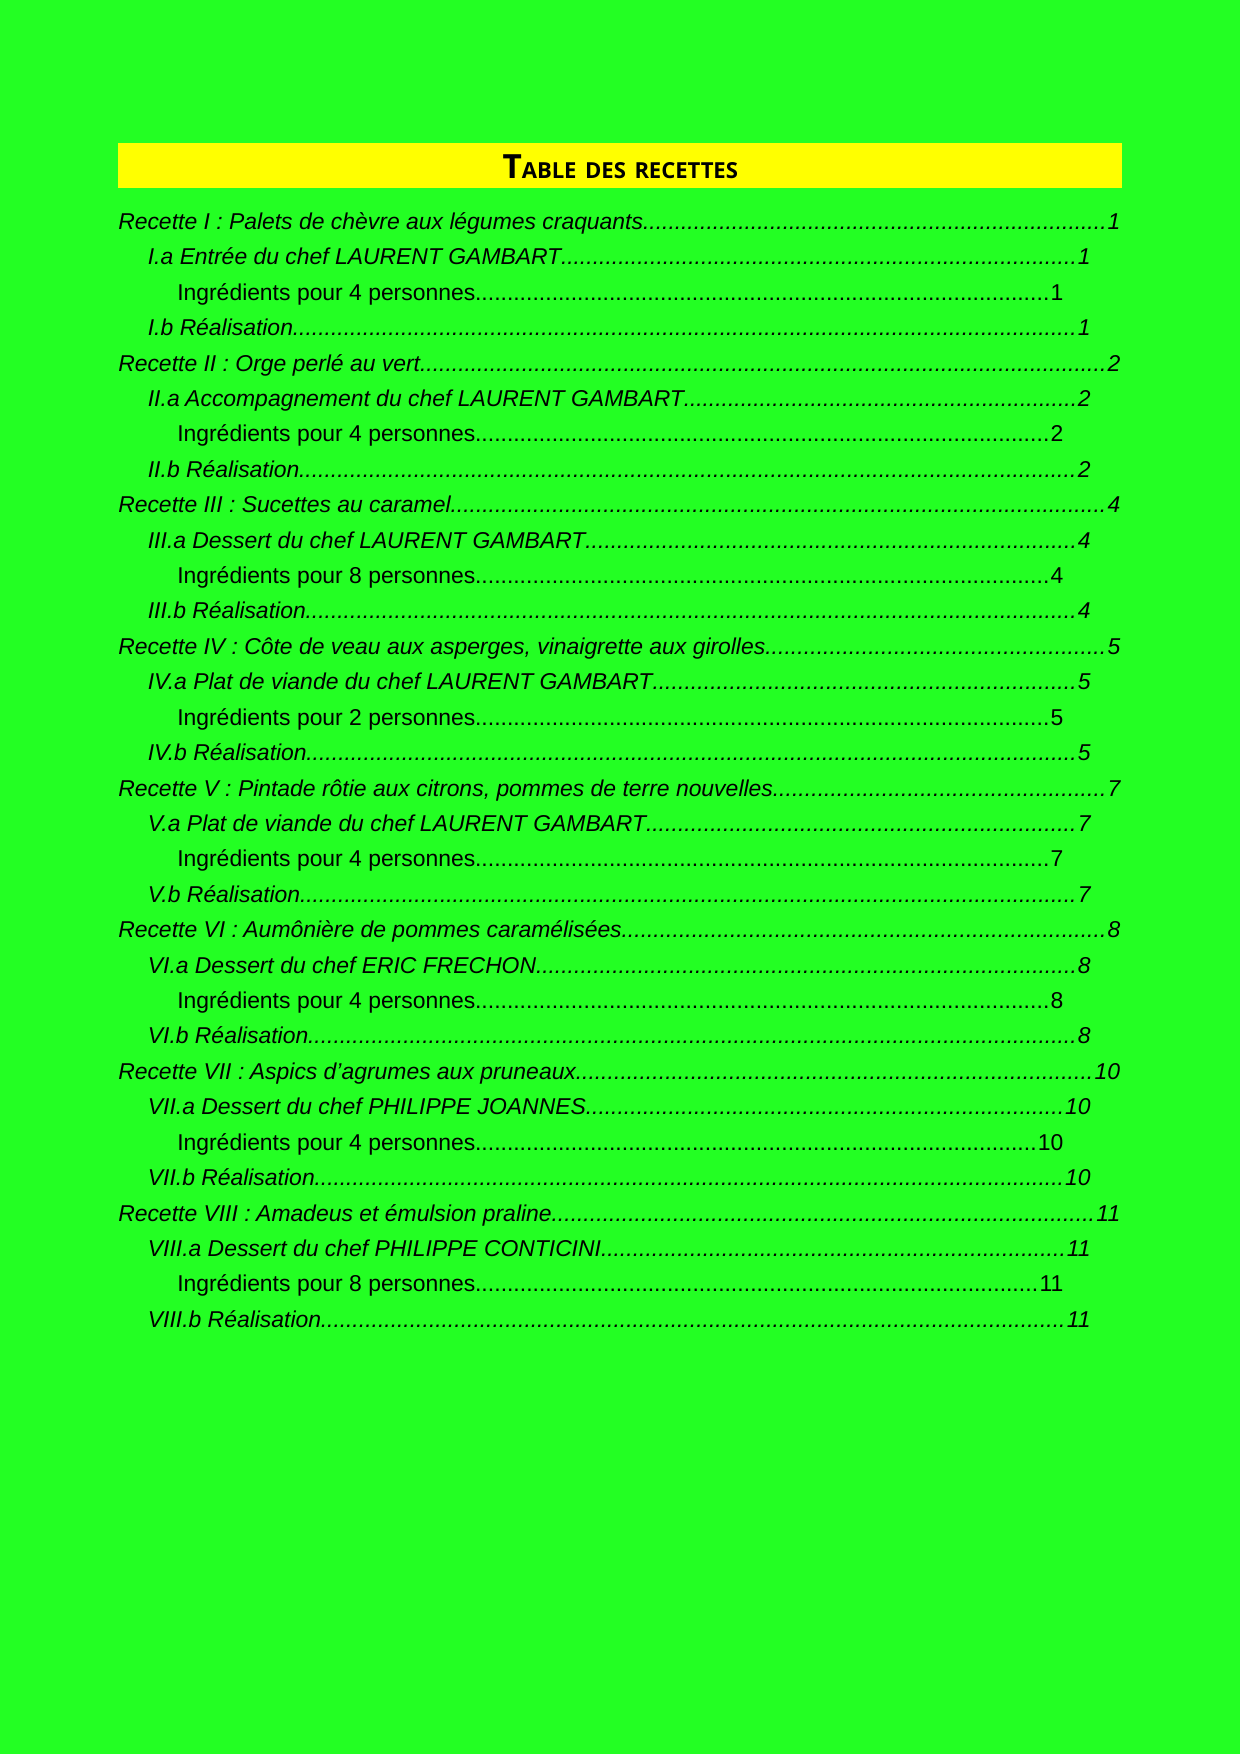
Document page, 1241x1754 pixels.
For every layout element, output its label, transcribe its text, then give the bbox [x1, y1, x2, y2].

text Recette III : Sucettes au caramel 4 [118, 484, 1122, 520]
text Recette V : Pintade rôtie aux citrons, pommes de terre nouvelles 7 [118, 768, 1122, 803]
text Ingrédients pour 4 personnes 10 [177, 1122, 1122, 1157]
text III.a Dessert du chef LAURENT GAMBART 4 [148, 520, 1122, 555]
text Recette VI : Aumônière de pommes caramélisées 8 [118, 909, 1122, 945]
text III.b Réalisation 4 [148, 591, 1122, 626]
text VII.b Réalisation 10 [148, 1157, 1122, 1193]
text I.a Entrée du chef LAURENT GAMBART 1 [148, 236, 1122, 272]
text Ingrédients pour 4 personnes 7 [177, 838, 1122, 874]
subtitle Table des recettes [118, 143, 1122, 188]
text Ingrédients pour 4 personnes 2 [177, 413, 1122, 449]
text VIII.a Dessert du chef PHILIPPE CONTICINI 11 [148, 1228, 1122, 1263]
text Ingrédients pour 2 personnes 5 [177, 697, 1122, 732]
text Ingrédients pour 8 personnes 11 [177, 1263, 1122, 1299]
text Recette VIII : Amadeus et émulsion praline 11 [118, 1193, 1122, 1228]
text VI.b Réalisation 8 [148, 1016, 1122, 1051]
text Ingrédients pour 4 personnes 1 [177, 272, 1122, 307]
text VI.a Dessert du chef ERIC FRECHON 8 [148, 945, 1122, 980]
text V.b Réalisation 7 [148, 874, 1122, 909]
text II.a Accompagnement du chef LAURENT GAMBART 2 [148, 378, 1122, 413]
text Recette II : Orge perlé au vert 2 [118, 343, 1122, 378]
text Ingrédients pour 8 personnes 4 [177, 555, 1122, 591]
text VII.a Dessert du chef PHILIPPE JOANNES 10 [148, 1086, 1122, 1122]
text IV.b Réalisation 5 [148, 732, 1122, 768]
text Recette VII : Aspics d’agrumes aux pruneaux 10 [118, 1051, 1122, 1086]
text IV.a Plat de viande du chef LAURENT GAMBART 5 [148, 661, 1122, 697]
text V.a Plat de viande du chef LAURENT GAMBART 7 [148, 803, 1122, 838]
text I.b Réalisation 1 [148, 307, 1122, 343]
text Recette IV : Côte de veau aux asperges, vinaigrette aux girolles 5 [118, 626, 1122, 661]
text VIII.b Réalisation 11 [148, 1299, 1122, 1334]
text Recette I : Palets de chèvre aux légumes craquants 1 [118, 201, 1122, 236]
text Ingrédients pour 4 personnes 8 [177, 980, 1122, 1016]
text II.b Réalisation 2 [148, 449, 1122, 484]
